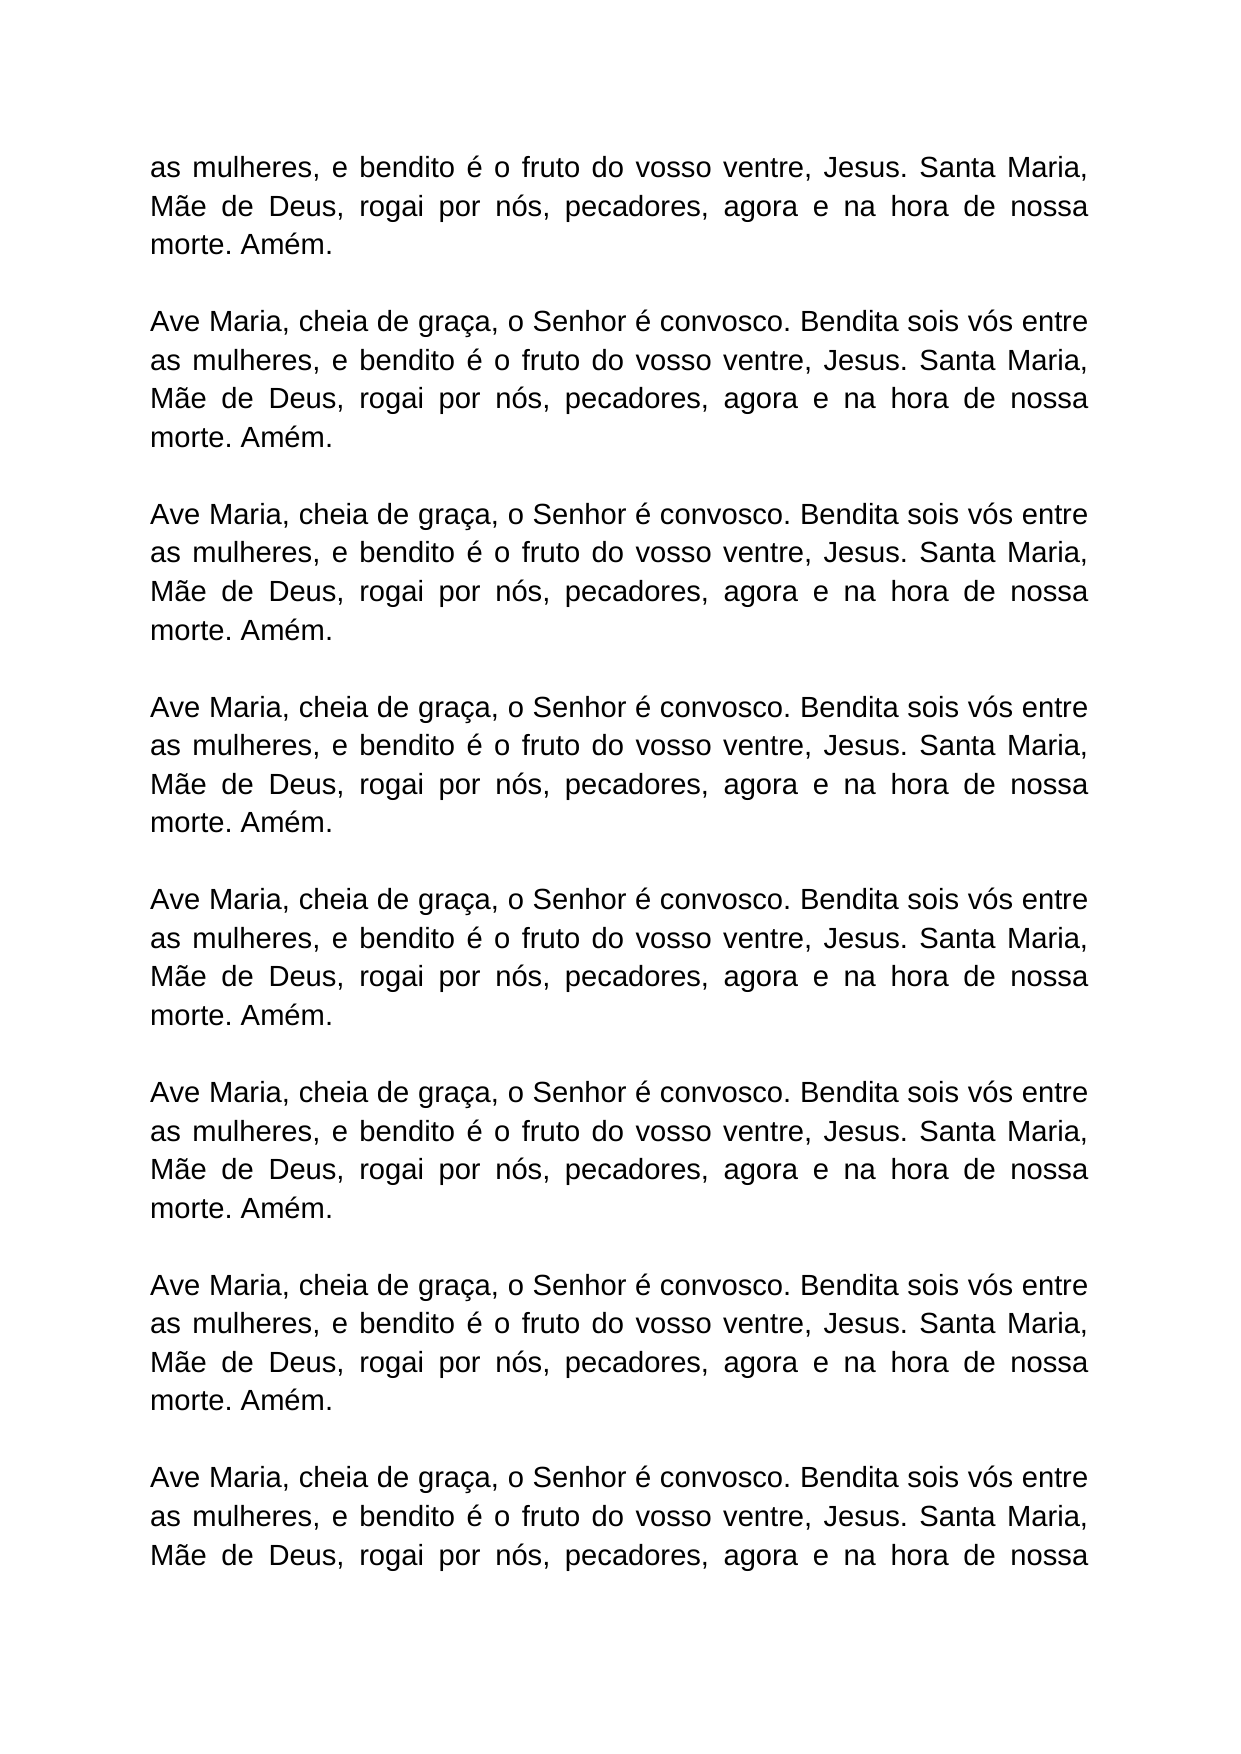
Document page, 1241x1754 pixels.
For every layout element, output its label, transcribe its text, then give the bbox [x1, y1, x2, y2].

text Ave Maria, cheia de graça, o Senhor é convosco. Bendita sois vós entre as mulheres, e bendito é o fruto do vosso ventre, Jesus. Santa Maria, Mãe de Deus, rogai por nós, pecadores, agora e na hora de nossa [150, 1460, 1090, 1571]
text Ave Maria, cheia de graça, o Senhor é convosco. Bendita sois vós entre as mulheres, e bendito é o fruto do vosso ventre, Jesus. Santa Maria, Mãe de Deus, rogai por nós, pecadores, agora e na hora de nossa morte. Amém. [150, 882, 1090, 1031]
text Ave Maria, cheia de graça, o Senhor é convosco. Bendita sois vós entre as mulheres, e bendito é o fruto do vosso ventre, Jesus. Santa Maria, Mãe de Deus, rogai por nós, pecadores, agora e na hora de nossa morte. Amém. [150, 497, 1090, 646]
text Ave Maria, cheia de graça, o Senhor é convosco. Bendita sois vós entre as mulheres, e bendito é o fruto do vosso ventre, Jesus. Santa Maria, Mãe de Deus, rogai por nós, pecadores, agora e na hora de nossa morte. Amém. [150, 304, 1090, 453]
text Ave Maria, cheia de graça, o Senhor é convosco. Bendita sois vós entre as mulheres, e bendito é o fruto do vosso ventre, Jesus. Santa Maria, Mãe de Deus, rogai por nós, pecadores, agora e na hora de nossa morte. Amém. [150, 1268, 1090, 1417]
text Ave Maria, cheia de graça, o Senhor é convosco. Bendita sois vós entre as mulheres, e bendito é o fruto do vosso ventre, Jesus. Santa Maria, Mãe de Deus, rogai por nós, pecadores, agora e na hora de nossa morte. Amém. [150, 1075, 1090, 1224]
text Ave Maria, cheia de graça, o Senhor é convosco. Bendita sois vós entre as mulheres, e bendito é o fruto do vosso ventre, Jesus. Santa Maria, Mãe de Deus, rogai por nós, pecadores, agora e na hora de nossa morte. Amém. [150, 689, 1090, 839]
text as mulheres, e bendito é o fruto do vosso ventre, Jesus. Santa Maria, Mãe de Deus, rogai por nós, pecadores, agora e na hora de nossa morte. Amém. [150, 150, 1090, 261]
